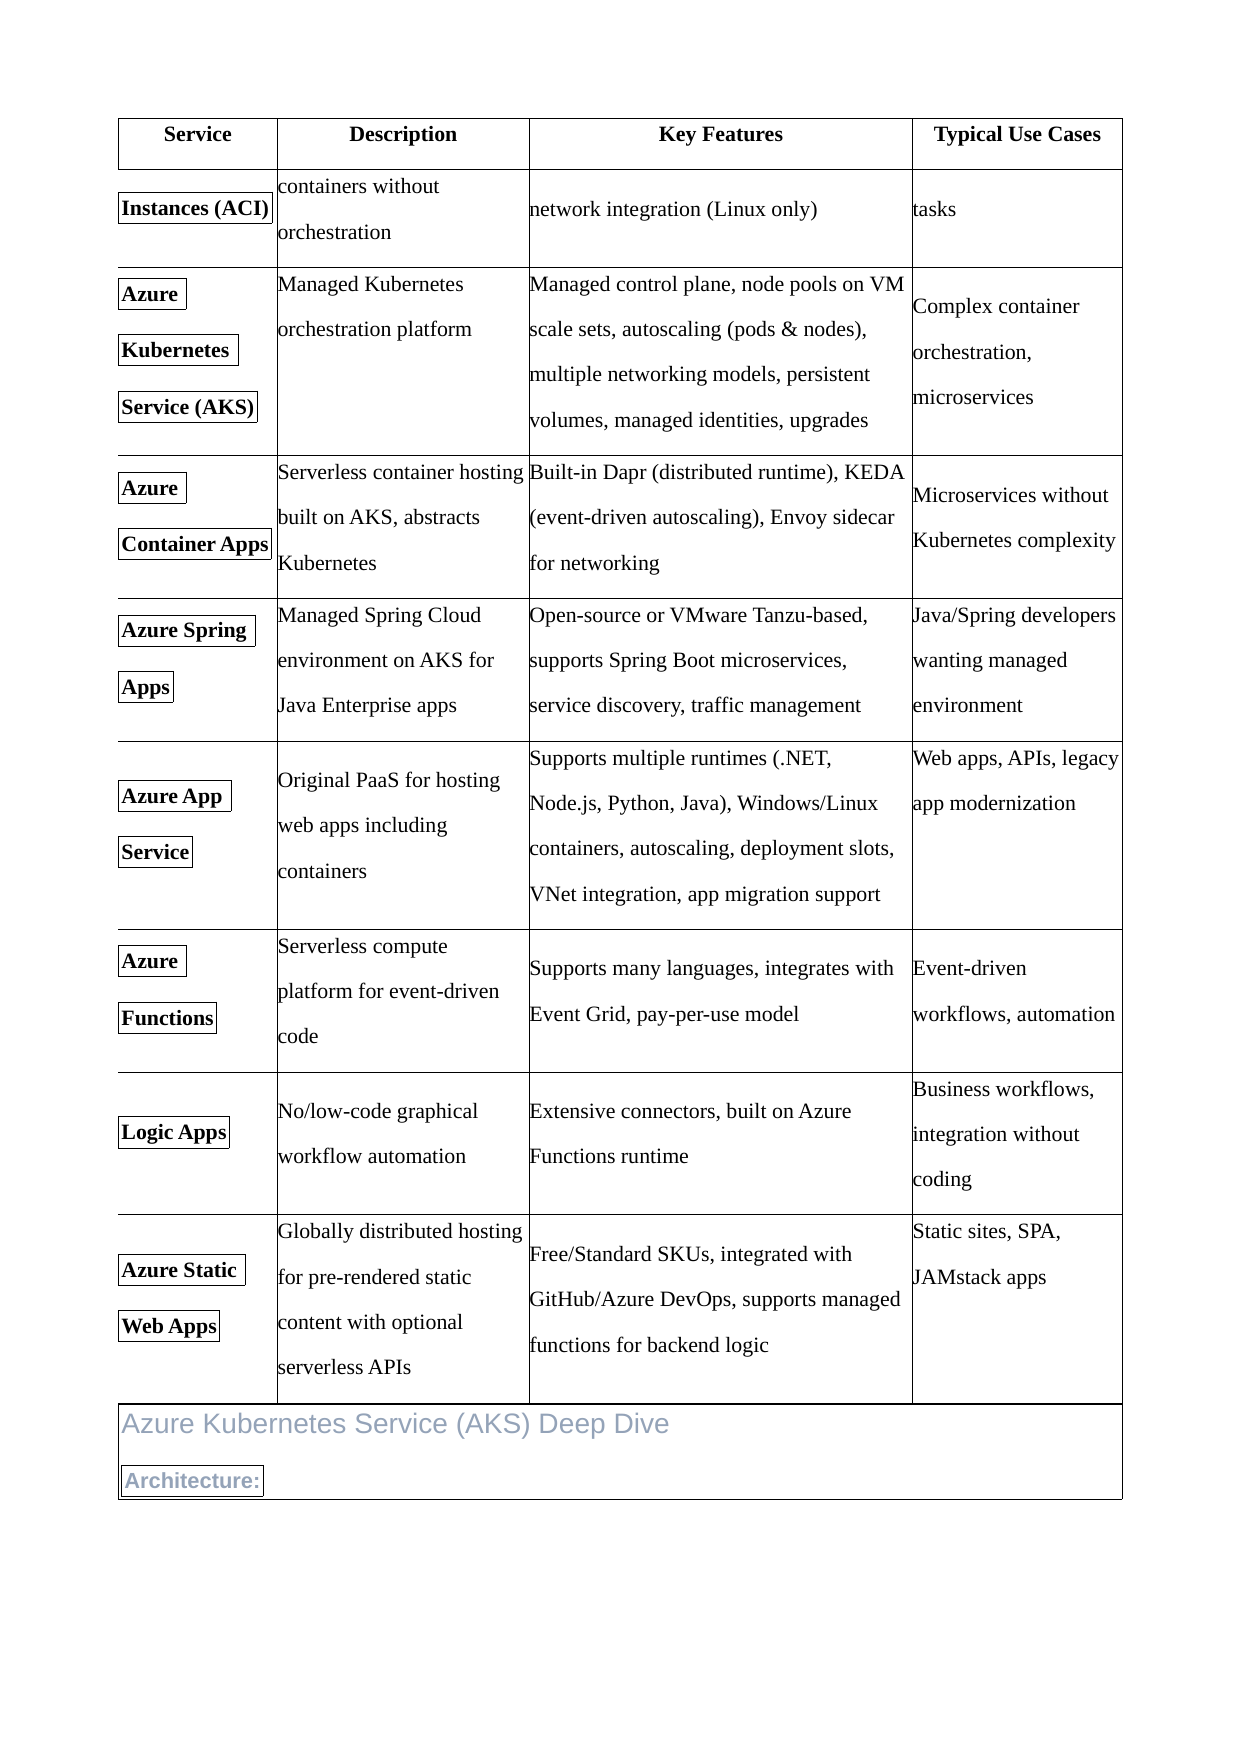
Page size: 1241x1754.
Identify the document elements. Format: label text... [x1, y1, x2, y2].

table_cell Business workflows, integration without coding [913, 1073, 1122, 1214]
table_cell Serverless container hosting built on AKS, abstracts Kubernetes [278, 456, 529, 598]
table_cell Azure App Service [118, 742, 277, 929]
table_cell Built-in Dapr (distributed runtime), KEDA (event-driven autoscaling), Envoy sidecar for networking [530, 456, 912, 598]
table_cell Event-driven workflows, automation [913, 930, 1122, 1072]
table_cell Original PaaS for hosting web apps including containers [278, 742, 529, 929]
table_cell Azure Spring Apps [118, 599, 277, 741]
table_cell Java/Spring developers wanting managed environment [913, 599, 1122, 741]
table_cell Globally distributed hosting for pre-rendered static content with optional serverless APIs [278, 1215, 529, 1402]
table_cell Supports multiple runtimes (.NET, Node.js, Python, Java), Windows/Linux containers, autoscaling, deployment slots, VNet integration, app migration support [530, 742, 912, 929]
table_cell Instances (ACI) [118, 170, 277, 267]
list Architecture: [119, 1462, 1122, 1499]
table_cell Logic Apps [118, 1073, 277, 1214]
table_cell network integration (Linux only) [530, 170, 912, 267]
table_cell Supports many languages, integrates with Event Grid, pay-per-use model [530, 930, 912, 1072]
table_header Description [278, 119, 529, 169]
table_cell Microservices without Kubernetes complexity [913, 456, 1122, 598]
table_cell tasks [913, 170, 1122, 267]
table_header Service [119, 119, 277, 169]
table_cell Azure Functions [118, 930, 277, 1072]
subtitle Azure Kubernetes Service (AKS) Deep Dive [119, 1405, 1122, 1439]
table_cell Azure Static Web Apps [118, 1215, 277, 1402]
table_cell Serverless compute platform for event-driven code [278, 930, 529, 1072]
table_cell Managed control plane, node pools on VM scale sets, autoscaling (pods & nodes), multiple networking models, persistent volumes, managed identities, upgrades [530, 268, 912, 455]
table_cell No/low-code graphical workflow automation [278, 1073, 529, 1214]
table_cell Azure Kubernetes Service (AKS) [118, 268, 277, 455]
table_header Key Features [530, 119, 912, 169]
table_cell Open-source or VMware Tanzu-based, supports Spring Boot microservices, service discovery, traffic management [530, 599, 912, 741]
table_header Typical Use Cases [913, 119, 1122, 169]
table_cell Managed Kubernetes orchestration platform [278, 268, 529, 455]
table_cell Extensive connectors, built on Azure Functions runtime [530, 1073, 912, 1214]
table_cell containers without orchestration [278, 170, 529, 267]
table_cell Complex container orchestration, microservices [913, 268, 1122, 455]
table_cell Free/Standard SKUs, integrated with GitHub/Azure DevOps, supports managed functions for backend logic [530, 1215, 912, 1402]
table_cell Web apps, APIs, legacy app modernization [913, 742, 1122, 929]
table_cell Static sites, SPA, JAMstack apps [913, 1215, 1122, 1402]
table_cell Managed Spring Cloud environment on AKS for Java Enterprise apps [278, 599, 529, 741]
table_cell Azure Container Apps [118, 456, 277, 598]
